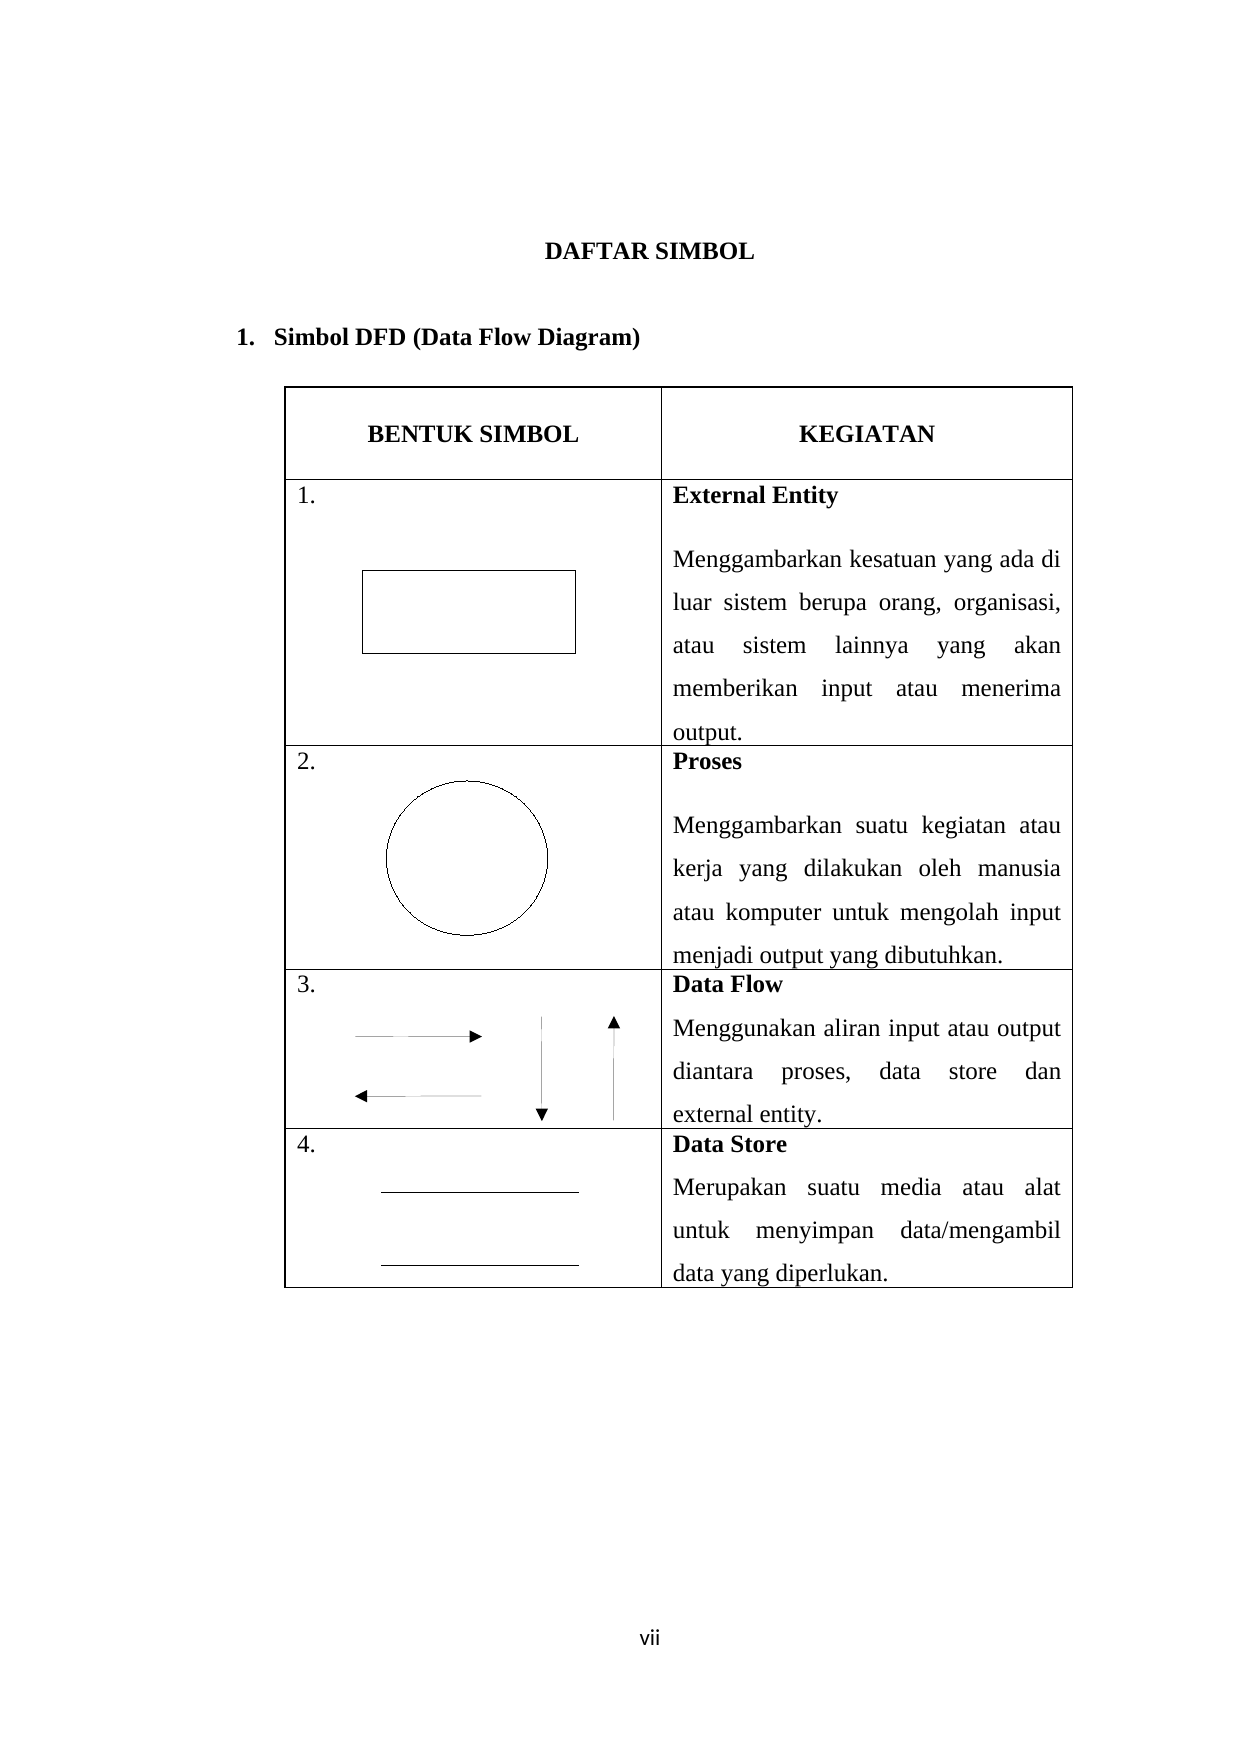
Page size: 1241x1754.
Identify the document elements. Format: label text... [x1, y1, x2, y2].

table_header KEGIATAN [662, 388, 1072, 479]
table_cell [286, 480, 661, 745]
table_cell [286, 970, 661, 1128]
text DAFTAR SIMBOL [236, 236, 1063, 265]
table_cell External Entity Menggambarkan kesatuan yang ada di luar sistem berupa orang, organisasi, atau sistem lainnya yang akan memberikan input atau menerima output. [662, 480, 1072, 745]
table_header BENTUK SIMBOL [286, 388, 661, 479]
table_cell [286, 1129, 661, 1287]
table_cell Data Flow Menggunakan aliran input atau output diantara proses, data store dan external entity. [662, 970, 1072, 1128]
table_cell Proses Menggambarkan suatu kegiatan atau kerja yang dilakukan oleh manusia atau komputer untuk mengolah input menjadi output yang dibutuhkan. [662, 746, 1072, 968]
table_cell Data Store Merupakan suatu media atau alat untuk menyimpan data/mengambil data yang diperlukan. [662, 1129, 1072, 1287]
list Simbol DFD (Data Flow Diagram) [236, 322, 1063, 351]
table_cell [286, 746, 661, 968]
